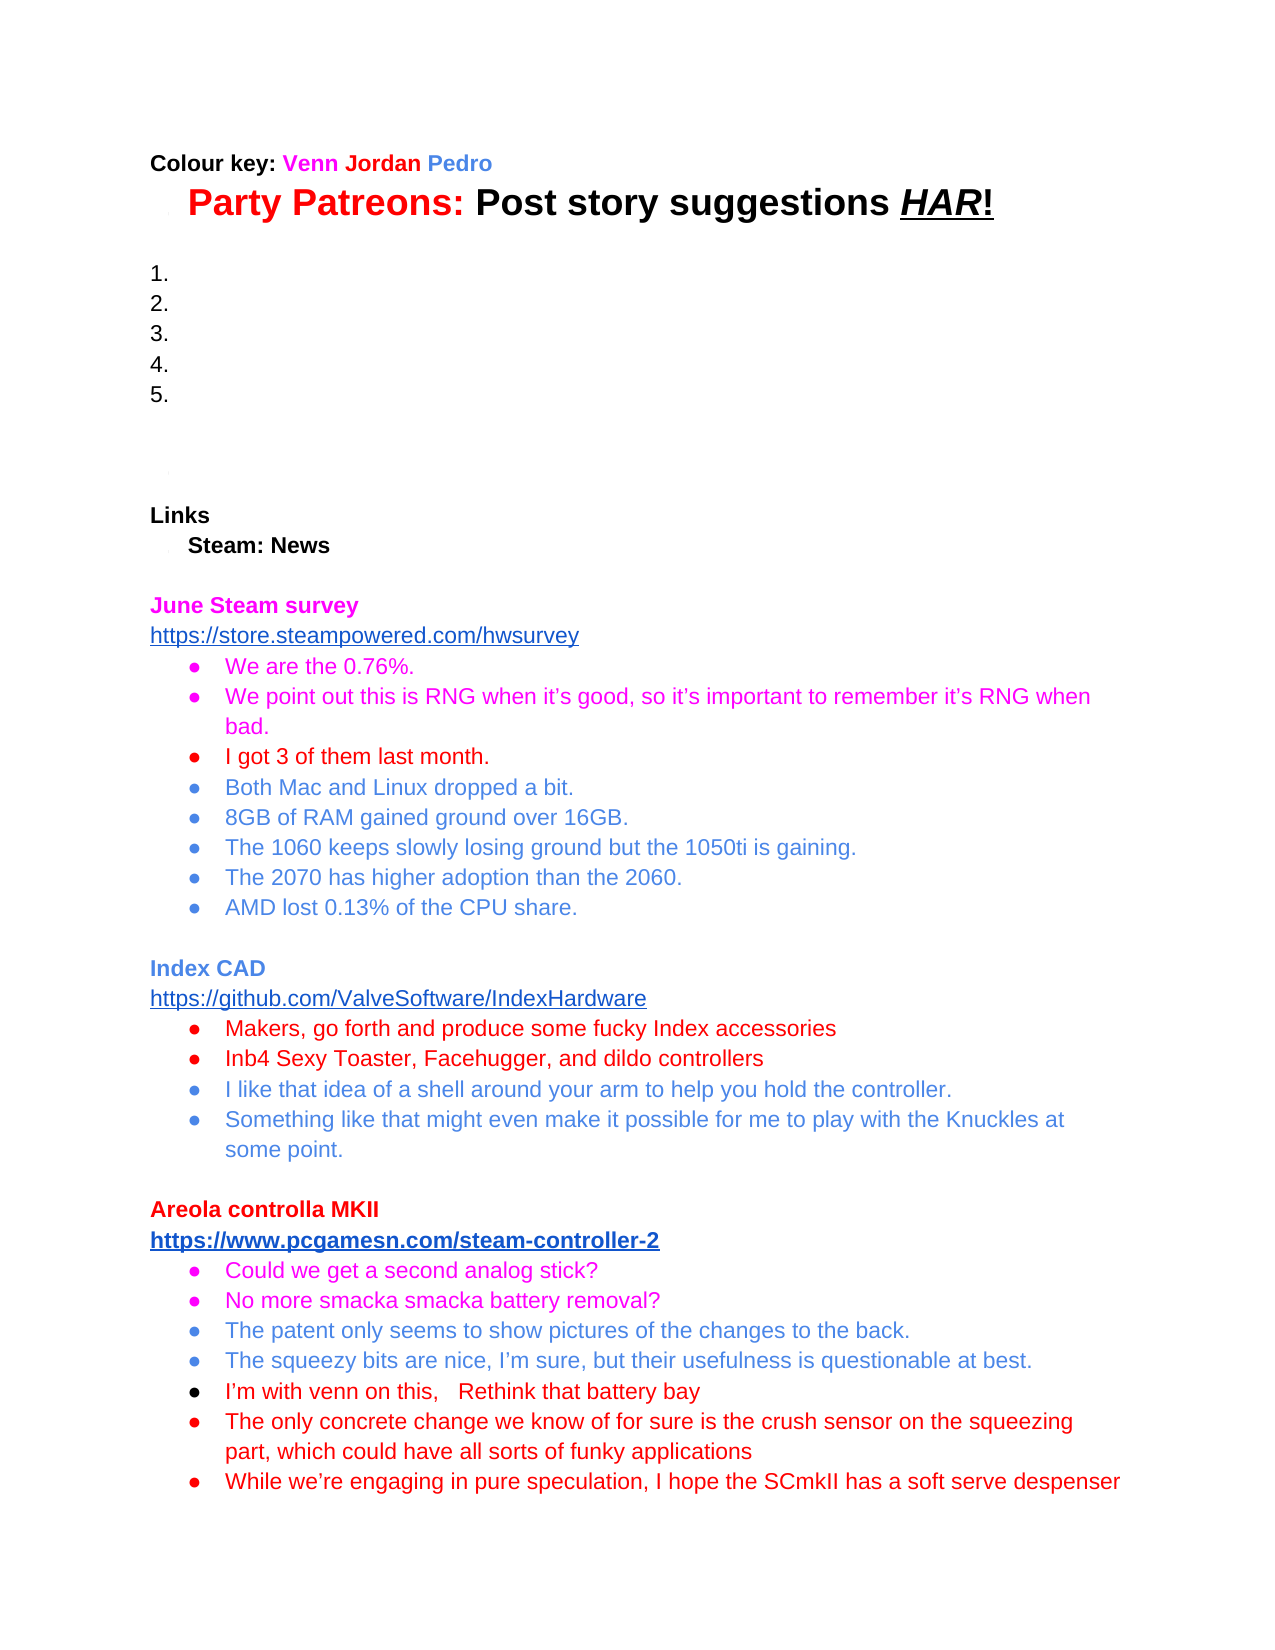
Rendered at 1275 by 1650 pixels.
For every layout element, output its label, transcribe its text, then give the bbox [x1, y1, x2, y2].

text 1. [150, 260, 1125, 286]
list 8GB of RAM gained ground over 16GB. [187, 804, 1125, 830]
text https://www.pcgamesn.com/steam-controller-2 [150, 1227, 1125, 1253]
list Could we get a second analog stick? [187, 1257, 1125, 1283]
list The squeezy bits are nice, I’m sure, but their usefulness is questionable at best. [187, 1347, 1125, 1374]
text 5. [150, 381, 1125, 407]
text Areola controlla MKII [150, 1196, 1125, 1223]
text June Steam survey [150, 592, 1125, 619]
text https://github.com/ValveSoftware/IndexHardware [150, 985, 1125, 1011]
text Links [150, 502, 1125, 528]
text 4. [150, 351, 1125, 377]
text Party Patreons: Post story suggestions HAR! [150, 180, 1125, 223]
list The only concrete change we know of for sure is the crush sensor on the squeezing part, which could have all sorts of funky applications [187, 1408, 1125, 1464]
text 3. [150, 320, 1125, 347]
list Both Mac and Linux dropped a bit. [187, 773, 1125, 800]
list I like that idea of a shell around your arm to help you hold the controller. [187, 1076, 1125, 1102]
list The patent only seems to show pictures of the changes to the back. [187, 1317, 1125, 1344]
list Something like that might even make it possible for me to play with the Knuckles at some point. [187, 1106, 1125, 1162]
text Steam: News [150, 532, 1125, 558]
list I got 3 of them last month. [187, 743, 1125, 770]
list Makers, go forth and produce some fucky Index accessories [187, 1015, 1125, 1042]
list We point out this is RNG when it’s good, so it’s important to remember it’s RNG when bad. [187, 683, 1125, 739]
text 2. [150, 290, 1125, 317]
list No more smacka smacka battery removal? [187, 1287, 1125, 1313]
text Index CAD [150, 955, 1125, 981]
text https://store.steampowered.com/hwsurvey [150, 622, 1125, 649]
list I’m with venn on this, Rethink that battery bay [187, 1378, 1125, 1404]
text Colour key: Venn Jordan Pedro [150, 150, 1125, 176]
list Inb4 Sexy Toaster, Facehugger, and dildo controllers [187, 1045, 1125, 1072]
list We are the 0.76%. [187, 653, 1125, 679]
list AMD lost 0.13% of the CPU share. [187, 894, 1125, 921]
list The 2070 has higher adoption than the 2060. [187, 864, 1125, 891]
list While we’re engaging in pure speculation, I hope the SCmkII has a soft serve despenser [187, 1468, 1125, 1495]
list The 1060 keeps slowly losing ground but the 1050ti is gaining. [187, 834, 1125, 860]
